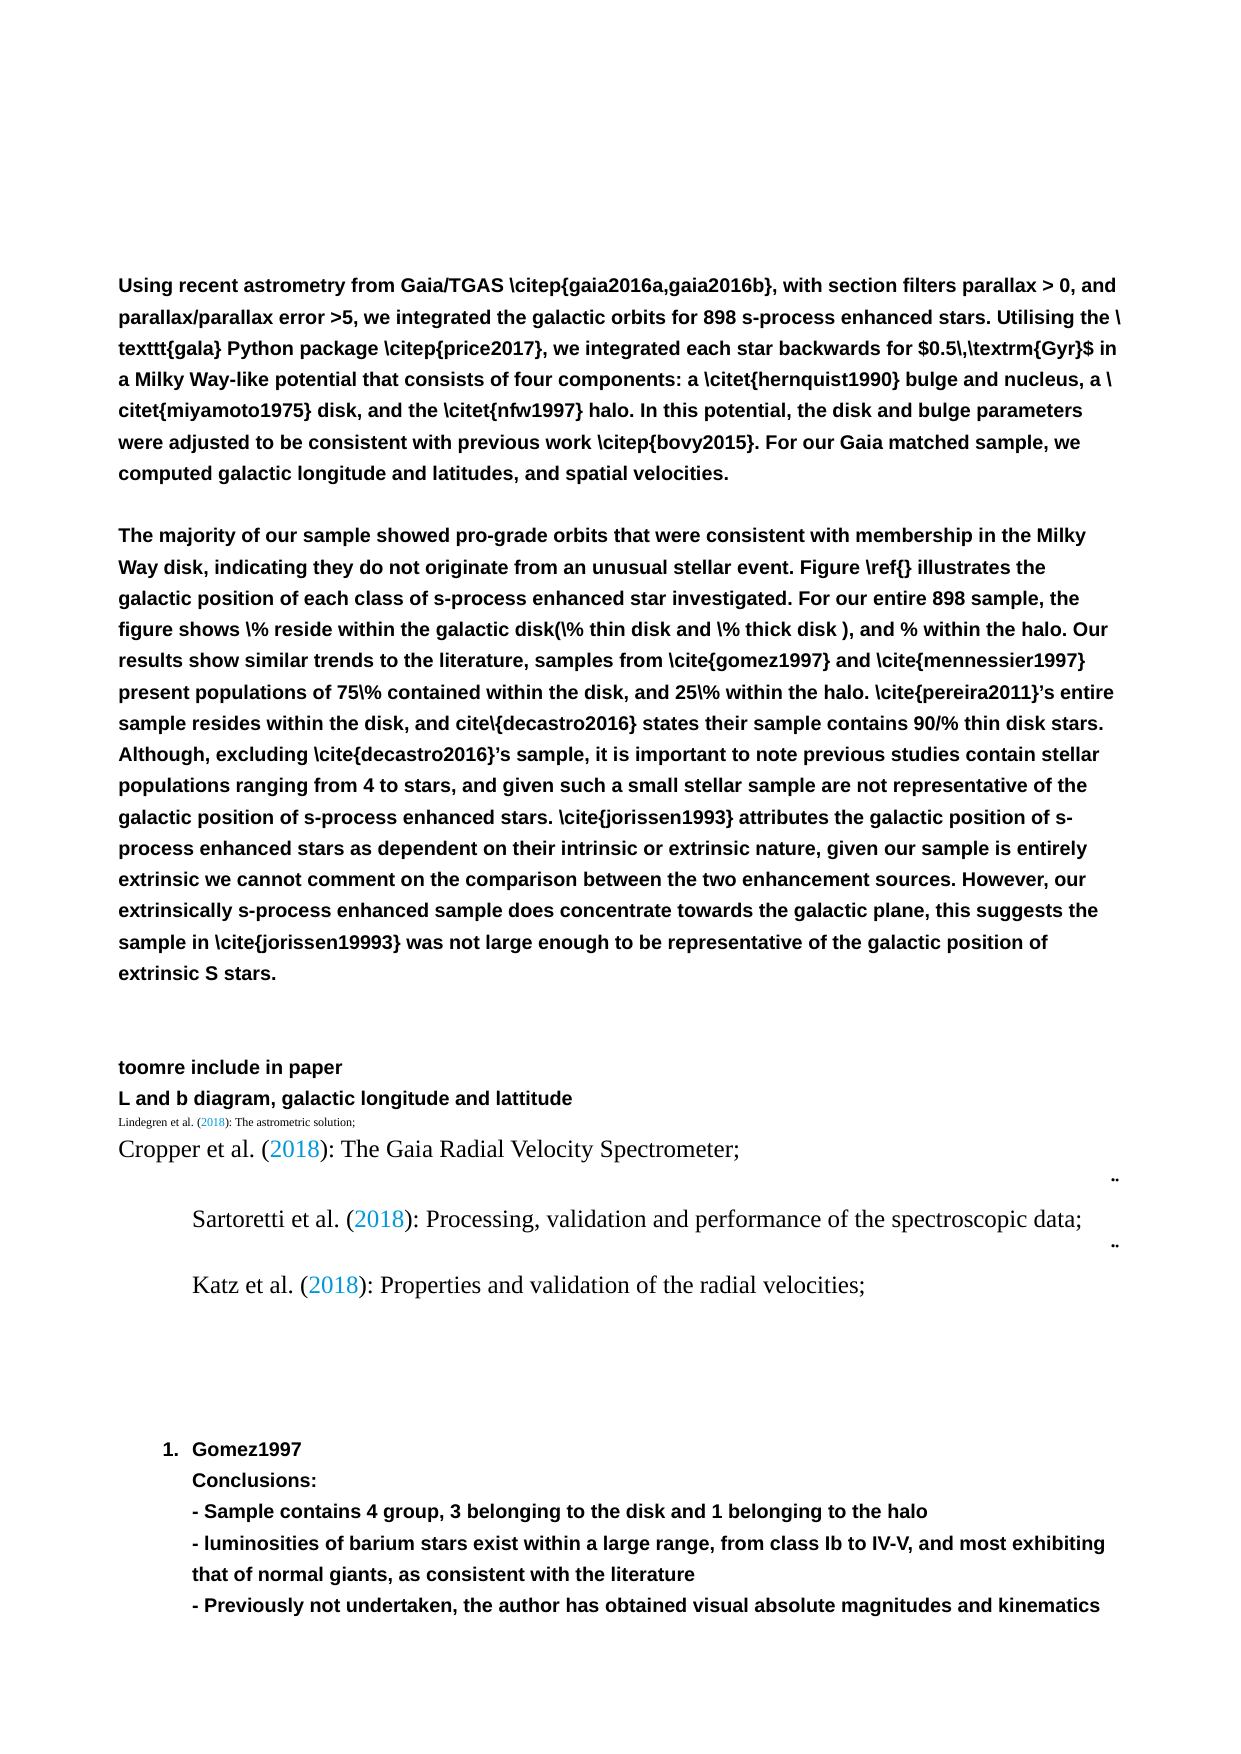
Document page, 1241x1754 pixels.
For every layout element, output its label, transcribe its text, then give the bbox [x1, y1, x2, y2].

text toomre include in paper L and b diagram, galactic longitude and lattitude Lindegren et al. (2018): The astrometric solution; [118, 1056, 1122, 1128]
list • [118, 1239, 1122, 1253]
list • [118, 1173, 1122, 1187]
text The majority of our sample showed pro-grade orbits that were consistent with membership in the Milky Way disk, indicating they do not originate from an unusual stellar event. Figure \ref{} illustrates the galactic position of each class of s-process enhanced star investigated. For our entire 898 sample, the figure shows \% reside within the galactic disk(\% thin disk and \% thick disk ), and % within the halo. Our results show similar trends to the literature, samples from \cite{gomez1997} and \cite{mennessier1997} present populations of 75\% contained within the disk, and 25\% within the halo. \cite{pereira2011}’s entire sample resides within the disk, and cite\{decastro2016} states their sample contains 90/% thin disk stars. Although, excluding \cite{decastro2016}’s sample, it is important to note previous studies contain stellar populations ranging from 4 to stars, and given such a small stellar sample are not representative of the galactic position of s-process enhanced stars. \cite{jorissen1993} attributes the galactic position of s-process enhanced stars as dependent on their intrinsic or extrinsic nature, given our sample is entirely extrinsic we cannot comment on the comparison between the two enhancement sources. However, our extrinsically s-process enhanced sample does concentrate towards the galactic plane, this suggests the sample in \cite{jorissen19993} was not large enough to be representative of the galactic position of extrinsic S stars. [118, 524, 1122, 984]
list Katz et al. (2018): Properties and validation of the radial velocities; [118, 1270, 1122, 1299]
list Gomez1997 Conclusions: - Sample contains 4 group, 3 belonging to the disk and 1 belonging to the halo - luminosities of barium stars exist within a large range, from class Ib to IV-V, and most exhibiting that of normal giants, as consistent with the literature - Previously not undertaken, the author has obtained visual absolute magnitudes and kinematics [162, 1438, 1122, 1617]
list Sartoretti et al. (2018): Processing, validation and performance of the spectroscopic data; [118, 1204, 1122, 1233]
text Using recent astrometry from Gaia/TGAS \citep{gaia2016a,gaia2016b}, with section filters parallax > 0, and parallax/parallax error >5, we integrated the galactic orbits for 898 s-process enhanced stars. Utilising the \texttt{gala} Python package \citep{price2017}, we integrated each star backwards for $0.5\,\textrm{Gyr}$ in a Milky Way-like potential that consists of four components: a \citet{hernquist1990} bulge and nucleus, a \citet{miyamoto1975} disk, and the \citet{nfw1997} halo. In this potential, the disk and bulge parameters were adjusted to be consistent with previous work \citep{bovy2015}. For our Gaia matched sample, we computed galactic longitude and latitudes, and spatial velocities. [118, 274, 1122, 484]
text Cropper et al. (2018): The Gaia Radial Velocity Spectrometer; [118, 1134, 1122, 1162]
